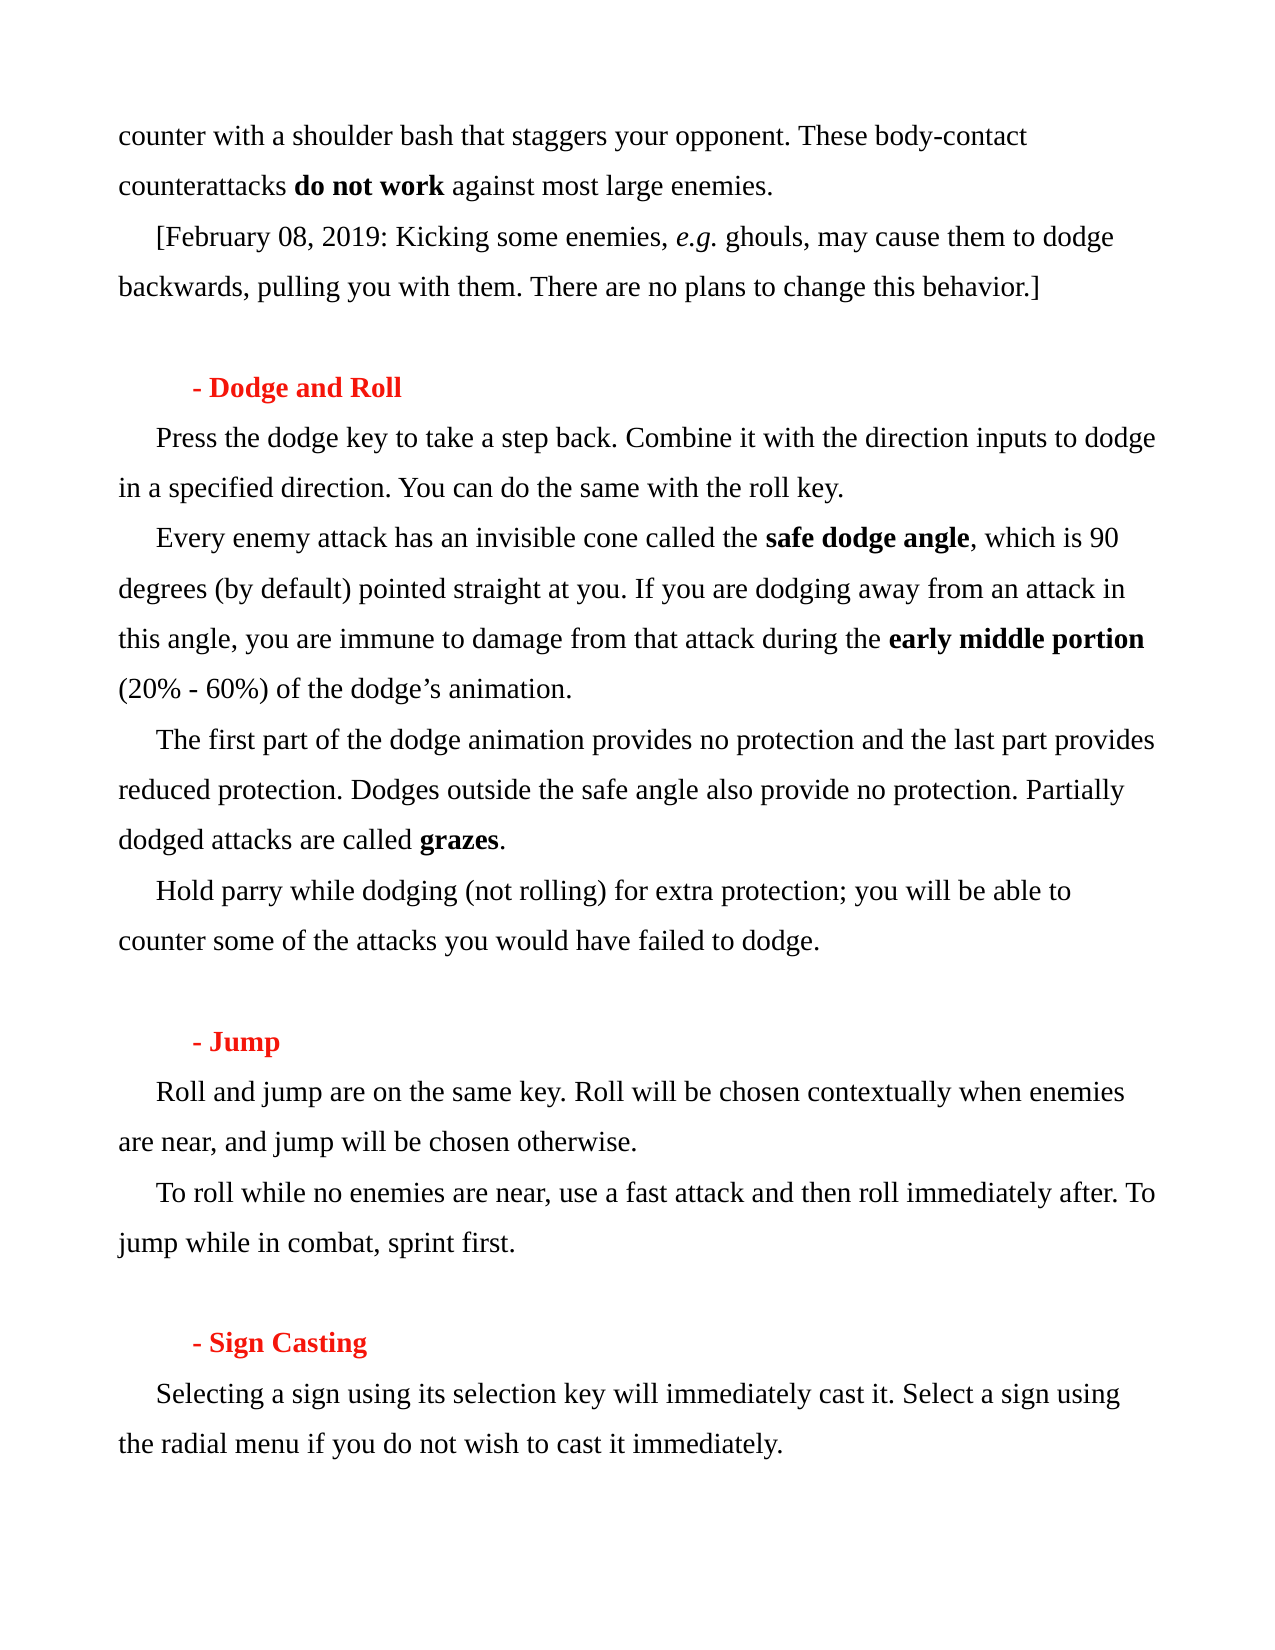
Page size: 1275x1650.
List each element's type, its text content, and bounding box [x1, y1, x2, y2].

text Hold parry while dodging (not rolling) for extra protection; you will be able to counter some of the attacks you would have failed to dodge. [118, 873, 1157, 957]
text - Jump [118, 1024, 1157, 1057]
text Every enemy attack has an invisible cone called the safe dodge angle, which is 90 degrees (by default) pointed straight at you. If you are dodging away from an attack in this angle, you are immune to damage from that attack during the early middle portion (20% - 60%) of the dodge’s animation. [118, 521, 1157, 705]
text Selecting a sign using its selection key will immediately cast it. Select a sign using the radial menu if you do not wish to cast it immediately. [118, 1376, 1157, 1460]
text counter with a shoulder bash that staggers your opponent. These body-contact counterattacks do not work against most large enemies. [118, 118, 1157, 202]
text - Sign Casting [118, 1326, 1157, 1359]
text Roll and jump are on the same key. Roll will be chosen contextually when enemies are near, and jump will be chosen otherwise. [118, 1074, 1157, 1158]
text - Dodge and Roll [118, 370, 1157, 403]
text Press the dodge key to take a step back. Combine it with the direction inputs to dodge in a specified direction. You can do the same with the roll key. [118, 420, 1157, 504]
text [February 08, 2019: Kicking some enemies, e.g. ghouls, may cause them to dodge backwards, pulling you with them. There are no plans to change this behavior.] [118, 219, 1157, 303]
text To roll while no enemies are near, use a fast attack and then roll immediately after. To jump while in combat, sprint first. [118, 1175, 1157, 1258]
text The first part of the dodge animation provides no protection and the last part provides reduced protection. Dodges outside the safe angle also provide no protection. Partially dodged attacks are called grazes. [118, 722, 1157, 856]
